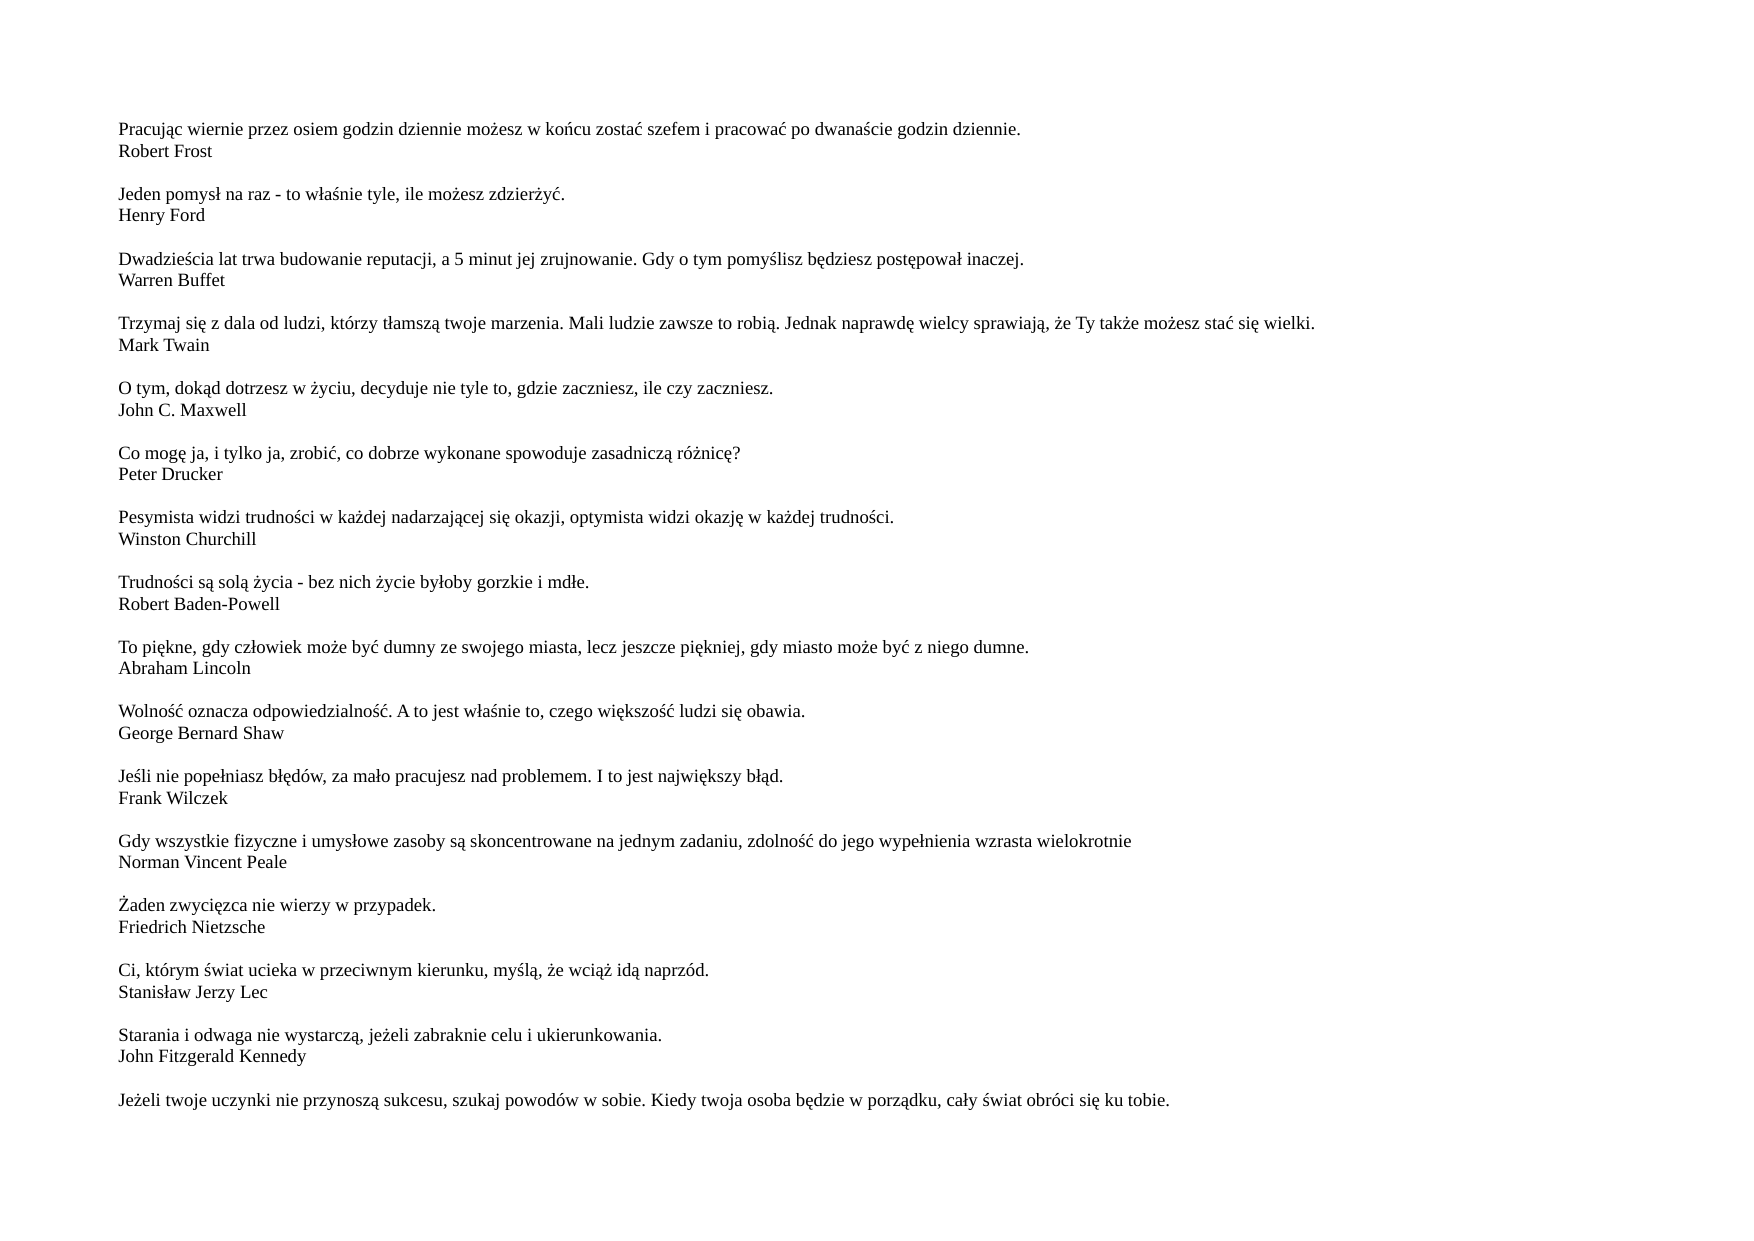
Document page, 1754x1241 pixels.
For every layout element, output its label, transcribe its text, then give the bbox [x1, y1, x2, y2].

text Jeśli nie popełniasz błędów, za mało pracujesz nad problemem. I to jest największy błąd. [118, 765, 1636, 787]
text To piękne, gdy człowiek może być dumny ze swojego miasta, lecz jeszcze piękniej, gdy miasto może być z niego dumne. [118, 636, 1636, 657]
text Gdy wszystkie fizyczne i umysłowe zasoby są skoncentrowane na jednym zadaniu, zdolność do jego wypełnienia wzrasta wielokrotnie [118, 830, 1636, 851]
text Jeżeli twoje uczynki nie przynoszą sukcesu, szukaj powodów w sobie. Kiedy twoja osoba będzie w porządku, cały świat obróci się ku tobie. [118, 1088, 1636, 1110]
text Winston Churchill [118, 528, 1636, 549]
text George Bernard Shaw [118, 722, 1636, 743]
text Żaden zwycięzca nie wierzy w przypadek. [118, 894, 1636, 916]
text John Fitzgerald Kennedy [118, 1045, 1636, 1067]
text Warren Buffet [118, 269, 1636, 291]
text Wolność oznacza odpowiedzialność. A to jest właśnie to, czego większość ludzi się obawia. [118, 700, 1636, 722]
text Abraham Lincoln [118, 657, 1636, 679]
text Robert Frost [118, 140, 1636, 161]
text Ci, którym świat ucieka w przeciwnym kierunku, myślą, że wciąż idą naprzód. [118, 959, 1636, 981]
text Friedrich Nietzsche [118, 916, 1636, 937]
text John C. Maxwell [118, 398, 1636, 420]
text Henry Ford [118, 204, 1636, 226]
text Frank Wilczek [118, 787, 1636, 808]
text Trzymaj się z dala od ludzi, którzy tłamszą twoje marzenia. Mali ludzie zawsze to robią. Jednak naprawdę wielcy sprawiają, że Ty także możesz stać się wielki. [118, 312, 1636, 334]
text Robert Baden-Powell [118, 592, 1636, 614]
text Dwadzieścia lat trwa budowanie reputacji, a 5 minut jej zrujnowanie. Gdy o tym pomyślisz będziesz postępował inaczej. [118, 247, 1636, 269]
text Pesymista widzi trudności w każdej nadarzającej się okazji, optymista widzi okazję w każdej trudności. [118, 506, 1636, 528]
text Co mogę ja, i tylko ja, zrobić, co dobrze wykonane spowoduje zasadniczą różnicę? [118, 442, 1636, 463]
text Norman Vincent Peale [118, 851, 1636, 873]
text Jeden pomysł na raz - to właśnie tyle, ile możesz zdzierżyć. [118, 183, 1636, 204]
text Starania i odwaga nie wystarczą, jeżeli zabraknie celu i ukierunkowania. [118, 1024, 1636, 1045]
text Peter Drucker [118, 463, 1636, 485]
text O tym, dokąd dotrzesz w życiu, decyduje nie tyle to, gdzie zaczniesz, ile czy zaczniesz. [118, 377, 1636, 398]
text Mark Twain [118, 334, 1636, 355]
text Trudności są solą życia - bez nich życie byłoby gorzkie i mdłe. [118, 571, 1636, 592]
text Stanisław Jerzy Lec [118, 981, 1636, 1002]
text Pracując wiernie przez osiem godzin dziennie możesz w końcu zostać szefem i pracować po dwanaście godzin dziennie. [118, 118, 1636, 140]
